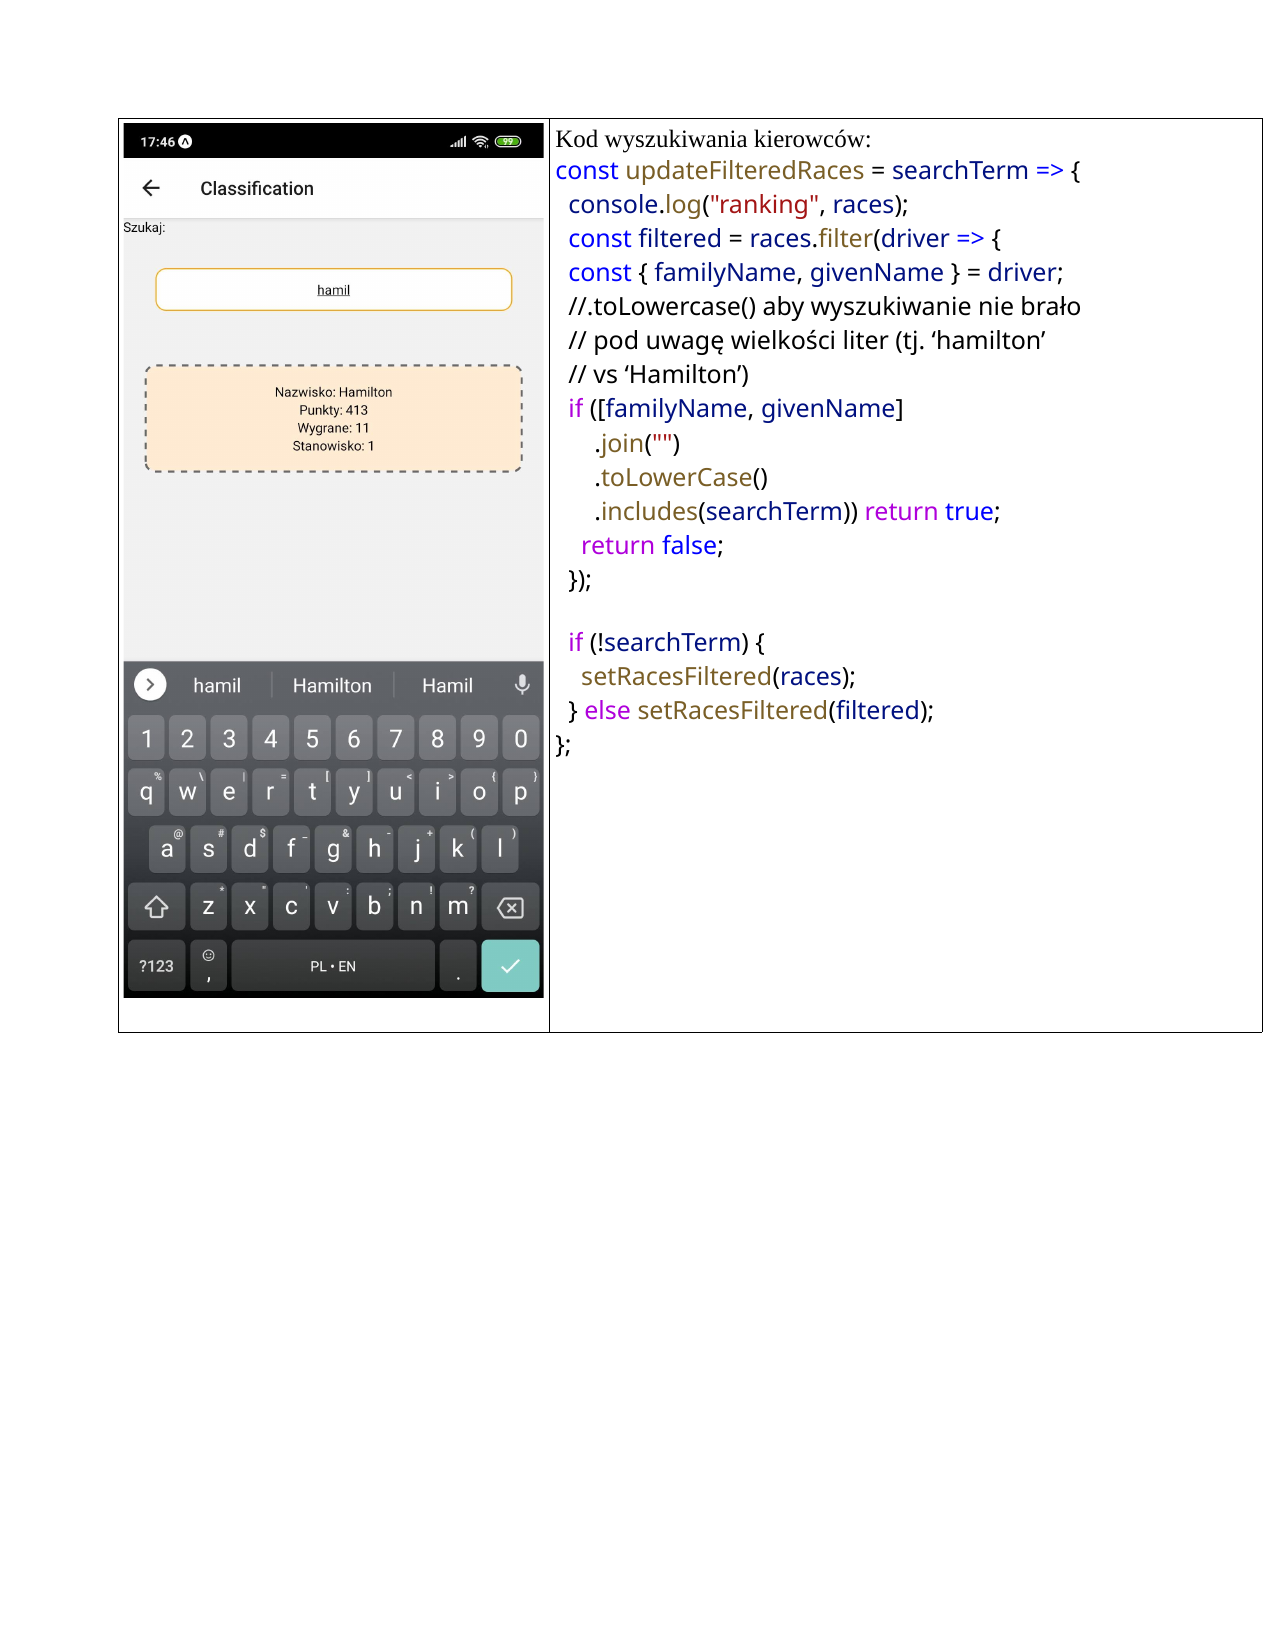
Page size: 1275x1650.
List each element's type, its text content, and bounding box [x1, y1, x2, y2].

picture [123, 123, 544, 998]
table_header Kod wyszukiwania kierowców: const updateFilteredRaces = searchTerm => { console.log("ranking", races); const filtered = races.filter(driver => { const { familyName, givenName } = driver; //.toLowercase() aby wyszukiwanie nie brało // pod uwagę wielkości liter (tj. ‘hamilton’ // vs ‘Hamilton’) if ([familyName, givenName] .join("") .toLowerCase() .includes(searchTerm)) return true; return false; }); if (!searchTerm) { setRacesFiltered(races); } else setRacesFiltered(filtered); }; [550, 119, 1262, 1032]
table_header [119, 119, 549, 1032]
